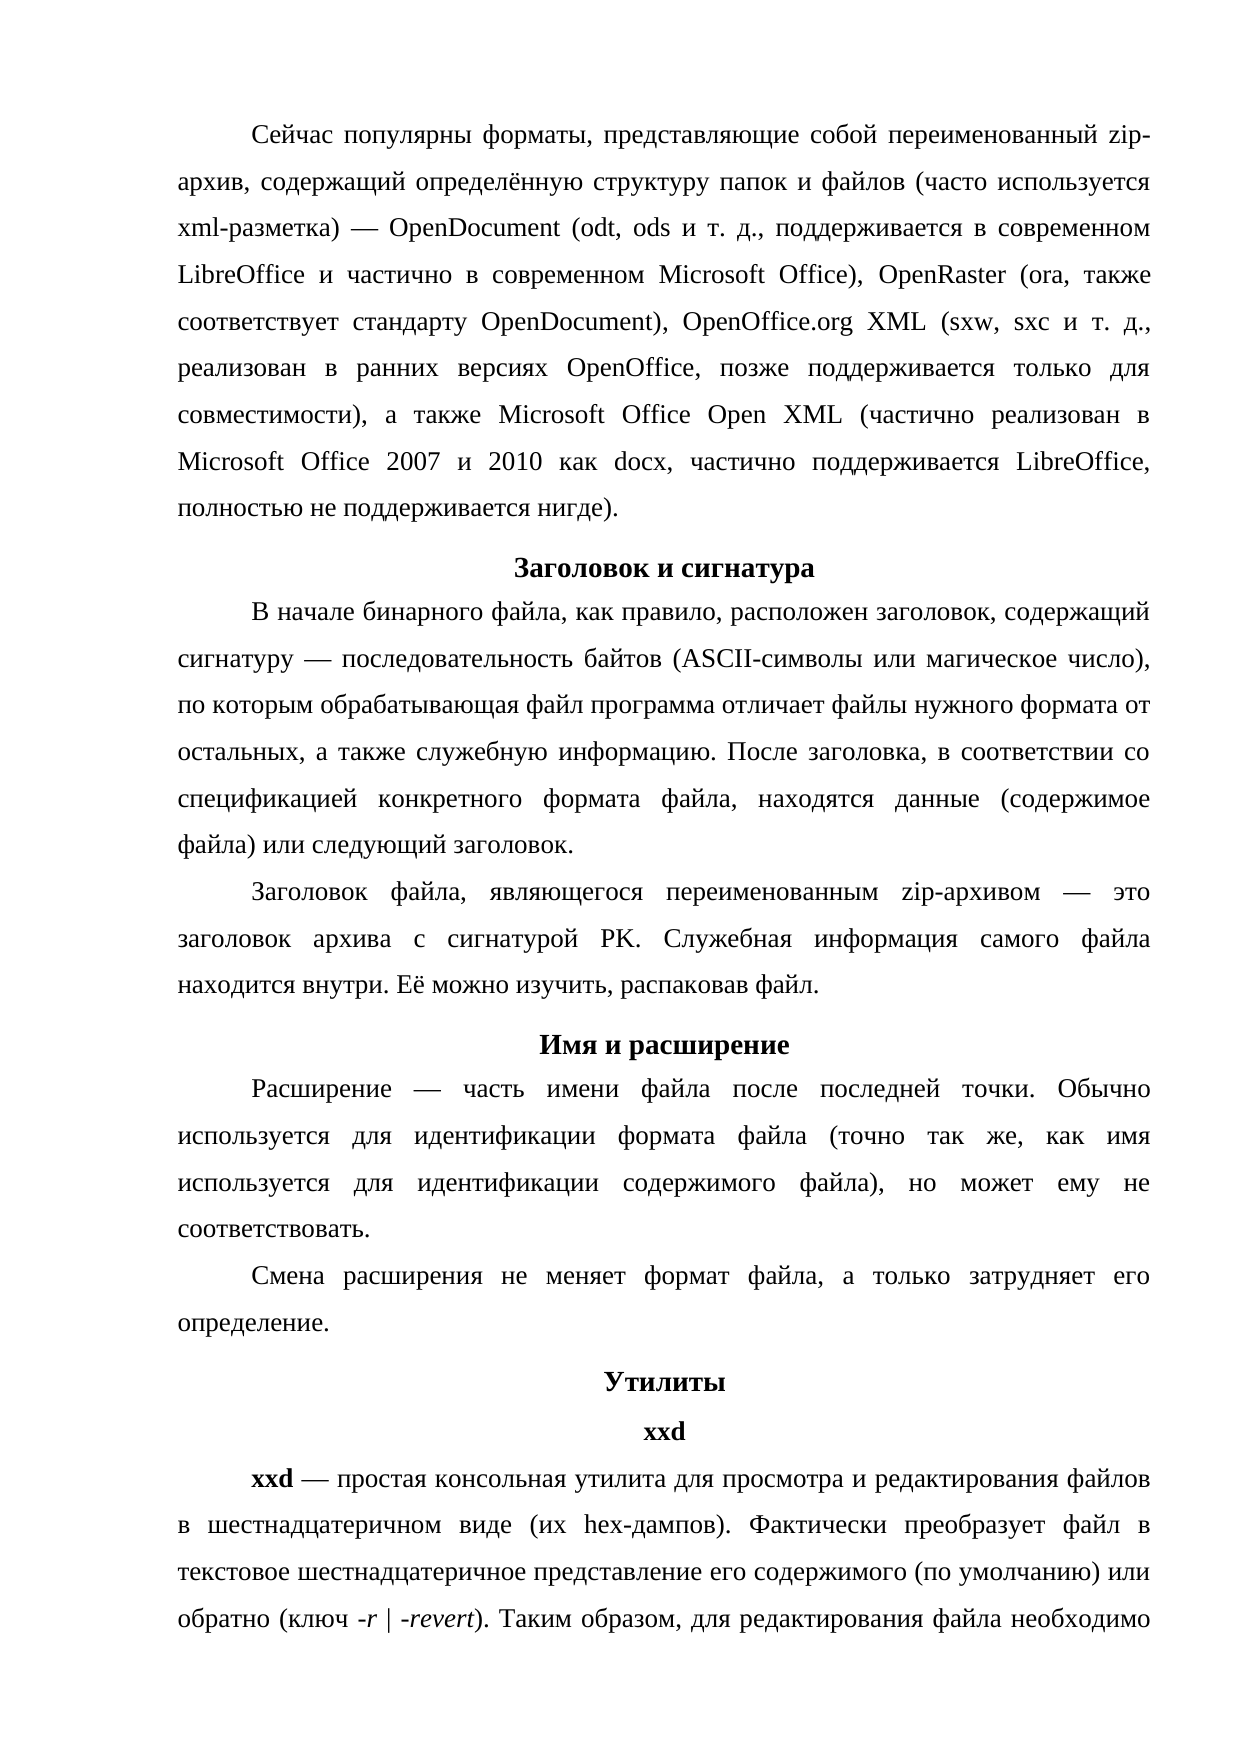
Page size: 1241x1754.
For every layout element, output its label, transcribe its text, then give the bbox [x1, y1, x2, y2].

text Заголовок файла, являющегося переименованным zip-архивом — это заголовок архива с сигнатурой PK. Служебная информация самого файла находится внутри. Её можно изучить, распаковав файл. [177, 875, 1152, 1000]
subtitle Заголовок и сигнатура [177, 550, 1152, 583]
subtitle Утилиты [177, 1364, 1152, 1398]
text xxd — простая консольная утилита для просмотра и редактирования файлов в шестнадцатеричном виде (их hex-дампов). Фактически преобразует файл в текстовое шестнадцатеричное представление его содержимого (по умолчанию) или обратно (ключ -r | -revert). Таким образом, для редактирования файла необходимо [177, 1462, 1152, 1633]
subtitle xxd [177, 1415, 1152, 1446]
text Смена расширения не меняет формат файла, а только затрудняет его определение. [177, 1259, 1152, 1337]
subtitle Имя и расширение [177, 1027, 1152, 1061]
text Сейчас популярны форматы, представляющие собой переименованный zip-архив, содержащий определённую структуру папок и файлов (часто используется xml-разметка) — OpenDocument (odt, ods и т. д., поддерживается в современном LibreOffice и частично в современном Microsoft Office), OpenRaster (ora, также соответствует стандарту OpenDocument), OpenOffice.org XML (sxw, sxc и т. д., реализован в ранних версиях OpenOffice, позже поддерживается только для совместимости), а также Microsoft Office Open XML (частично реализован в Microsoft Office 2007 и 2010 как docx, частично поддерживается LibreOffice, полностью не поддерживается нигде). [177, 118, 1152, 523]
text Расширение — часть имени файла после последней точки. Обычно используется для идентификации формата файла (точно так же, как имя используется для идентификации содержимого файла), но может ему не соответствовать. [177, 1072, 1152, 1243]
text В начале бинарного файла, как правило, расположен заголовок, содержащий сигнатуру — последовательность байтов (ASCII-символы или магическое число), по которым обрабатывающая файл программа отличает файлы нужного формата от остальных, а также служебную информацию. После заголовка, в соответствии со спецификацией конкретного формата файла, находятся данные (содержимое файла) или следующий заголовок. [177, 595, 1152, 860]
